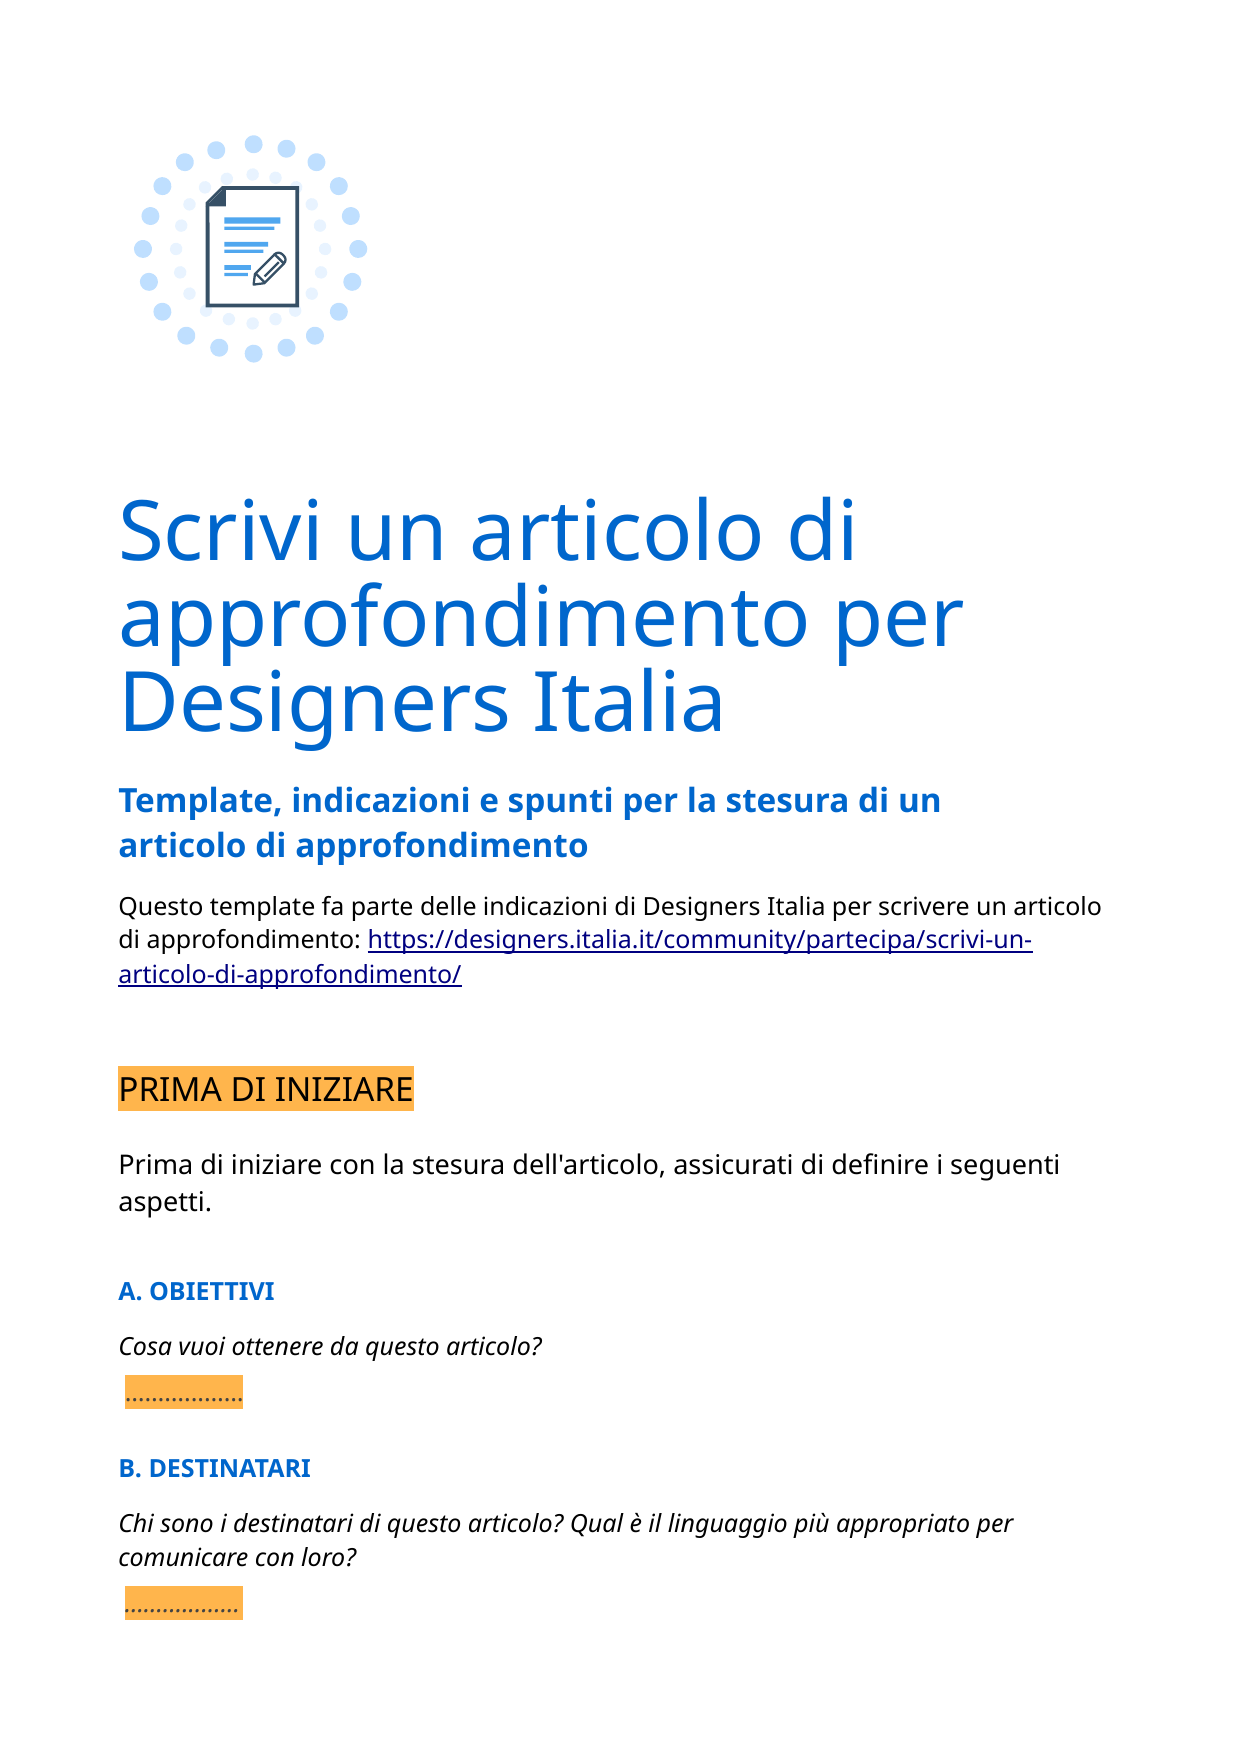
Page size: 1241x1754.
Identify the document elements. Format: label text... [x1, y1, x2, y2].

subtitle PRIMA DI INIZIARE [414, 1066, 1109, 1111]
text Questo template fa parte delle indicazioni di Designers Italia per scrivere un articolo di approfondimento: https://designers.italia.it/community/partecipa/scrivi-un-articolo-di-approfondimento/ [118, 888, 1122, 990]
subtitle B. DESTINATARI [118, 1451, 1109, 1485]
text Prima di iniziare con la stesura dell'articolo, assicurati di definire i seguenti aspetti. [118, 1146, 1122, 1219]
subtitle A. OBIETTIVI [118, 1273, 1109, 1307]
text Chi sono i destinatari di questo articolo? Qual è il linguaggio più appropriato per comunicare con loro? [118, 1506, 1122, 1574]
text ………...…… [118, 1375, 1122, 1409]
text ………...…… [118, 1586, 1122, 1620]
subtitle Template, indicazioni e spunti per la stesura di un articolo di approfondimento [118, 776, 951, 867]
text Cosa vuoi ottenere da questo articolo? [118, 1328, 1122, 1362]
title Scrivi un articolo di approfondimento per Designers Italia [118, 472, 1109, 756]
